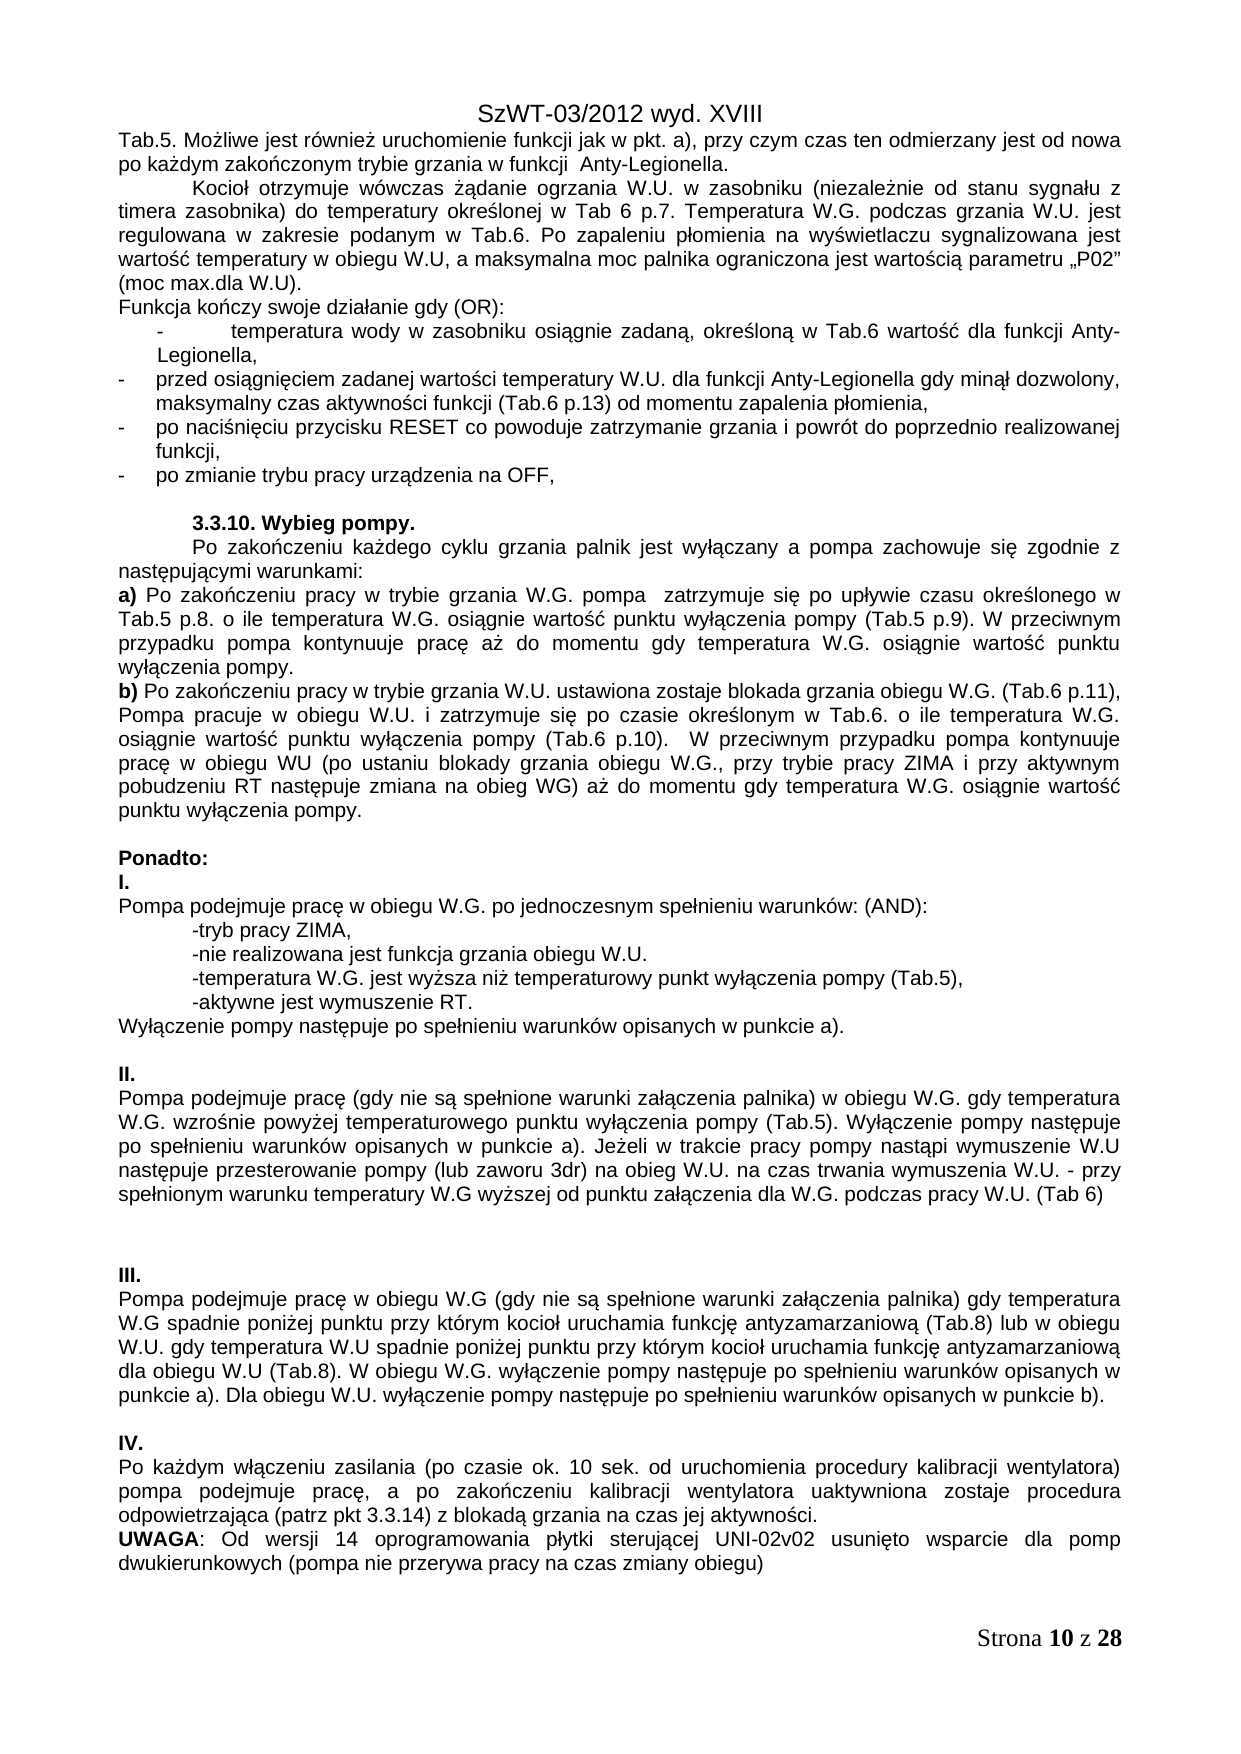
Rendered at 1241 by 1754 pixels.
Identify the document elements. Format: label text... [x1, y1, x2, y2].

text Funkcja kończy swoje działanie gdy (OR): [118, 295, 1122, 319]
list przed osiągnięciem zadanej wartości temperatury W.U. dla funkcji Anty-Legionella gdy minął dozwolony, maksymalny czas aktywności funkcji (Tab.6 p.13) od momentu zapalenia płomienia, [118, 367, 1122, 415]
list po naciśnięciu przycisku RESET co powoduje zatrzymanie grzania i powrót do poprzednio realizowanej funkcji, [118, 415, 1122, 463]
text -aktywne jest wymuszenie RT. [118, 990, 1122, 1014]
text Wyłączenie pompy następuje po spełnieniu warunków opisanych w punkcie a). [118, 1014, 1122, 1038]
text Kocioł otrzymuje wówczas żądanie ogrzania W.U. w zasobniku (niezależnie od stanu sygnału z timera zasobnika) do temperatury określonej w Tab 6 p.7. Temperatura W.G. podczas grzania W.U. jest regulowana w zakresie podanym w Tab.6. Po zapaleniu płomienia na wyświetlaczu sygnalizowana jest wartość temperatury w obiegu W.U, a maksymalna moc palnika ograniczona jest wartością parametru „P02” (moc max.dla W.U). [118, 175, 1122, 295]
text II. [118, 1062, 1122, 1086]
text Pompa podejmuje pracę (gdy nie są spełnione warunki załączenia palnika) w obiegu W.G. gdy temperatura W.G. wzrośnie powyżej temperaturowego punktu wyłączenia pompy (Tab.5). Wyłączenie pompy następuje po spełnieniu warunków opisanych w punkcie a). Jeżeli w trakcie pracy pompy nastąpi wymuszenie W.U następuje przesterowanie pompy (lub zaworu 3dr) na obieg W.U. na czas trwania wymuszenia W.U. - przy spełnionym warunku temperatury W.G wyższej od punktu załączenia dla W.G. podczas pracy W.U. (Tab 6) [118, 1086, 1122, 1206]
subtitle 3.3.10. Wybieg pompy. [192, 511, 1122, 535]
text I. [118, 870, 1122, 894]
text Po każdym włączeniu zasilania (po czasie ok. 10 sek. od uruchomienia procedury kalibracji wentylatora) pompa podejmuje pracę, a po zakończeniu kalibracji wentylatora uaktywniona zostaje procedura odpowietrzająca (patrz pkt 3.3.14) z blokadą grzania na czas jej aktywności. [118, 1455, 1122, 1527]
text Pompa podejmuje pracę w obiegu W.G. po jednoczesnym spełnieniu warunków: (AND): [118, 894, 1122, 918]
text IV. [118, 1431, 1122, 1455]
text Tab.5. Możliwe jest również uruchomienie funkcji jak w pkt. a), przy czym czas ten odmierzany jest od nowa po każdym zakończonym trybie grzania w funkcji Anty-Legionella. [118, 127, 1122, 175]
text b) Po zakończeniu pracy w trybie grzania W.U. ustawiona zostaje blokada grzania obiegu W.G. (Tab.6 p.11), Pompa pracuje w obiegu W.U. i zatrzymuje się po czasie określonym w Tab.6. o ile temperatura W.G. osiągnie wartość punktu wyłączenia pompy (Tab.6 p.10). W przeciwnym przypadku pompa kontynuuje pracę w obiegu WU (po ustaniu blokady grzania obiegu W.G., przy trybie pracy ZIMA i przy aktywnym pobudzeniu RT następuje zmiana na obieg WG) aż do momentu gdy temperatura W.G. osiągnie wartość punktu wyłączenia pompy. [118, 678, 1122, 822]
text III. [118, 1263, 1122, 1287]
text Po zakończeniu każdego cyklu grzania palnik jest wyłączany a pompa zachowuje się zgodnie z następującymi warunkami: [118, 535, 1122, 583]
text a) Po zakończeniu pracy w trybie grzania W.G. pompa zatrzymuje się po upływie czasu określonego w Tab.5 p.8. o ile temperatura W.G. osiągnie wartość punktu wyłączenia pompy (Tab.5 p.9). W przeciwnym przypadku pompa kontynuuje pracę aż do momentu gdy temperatura W.G. osiągnie wartość punktu wyłączenia pompy. [118, 583, 1122, 678]
text Ponadto: [118, 846, 1122, 870]
text UWAGA: Od wersji 14 oprogramowania płytki sterującej UNI-02v02 usunięto wsparcie dla pomp dwukierunkowych (pompa nie przerywa pracy na czas zmiany obiegu) [118, 1527, 1122, 1574]
text -temperatura W.G. jest wyższa niż temperaturowy punkt wyłączenia pompy (Tab.5), [118, 966, 1122, 990]
list po zmianie trybu pracy urządzenia na OFF, [118, 463, 1122, 487]
text -nie realizowana jest funkcja grzania obiegu W.U. [118, 942, 1122, 966]
text Pompa podejmuje pracę w obiegu W.G (gdy nie są spełnione warunki załączenia palnika) gdy temperatura W.G spadnie poniżej punktu przy którym kocioł uruchamia funkcję antyzamarzaniową (Tab.8) lub w obiegu W.U. gdy temperatura W.U spadnie poniżej punktu przy którym kocioł uruchamia funkcję antyzamarzaniową dla obiegu W.U (Tab.8). W obiegu W.G. wyłączenie pompy następuje po spełnieniu warunków opisanych w punkcie a). Dla obiegu W.U. wyłączenie pompy następuje po spełnieniu warunków opisanych w punkcie b). [118, 1287, 1122, 1407]
text -tryb pracy ZIMA, [118, 918, 1122, 942]
list temperatura wody w zasobniku osiągnie zadaną, określoną w Tab.6 wartość dla funkcji Anty-Legionella, [157, 319, 1122, 367]
